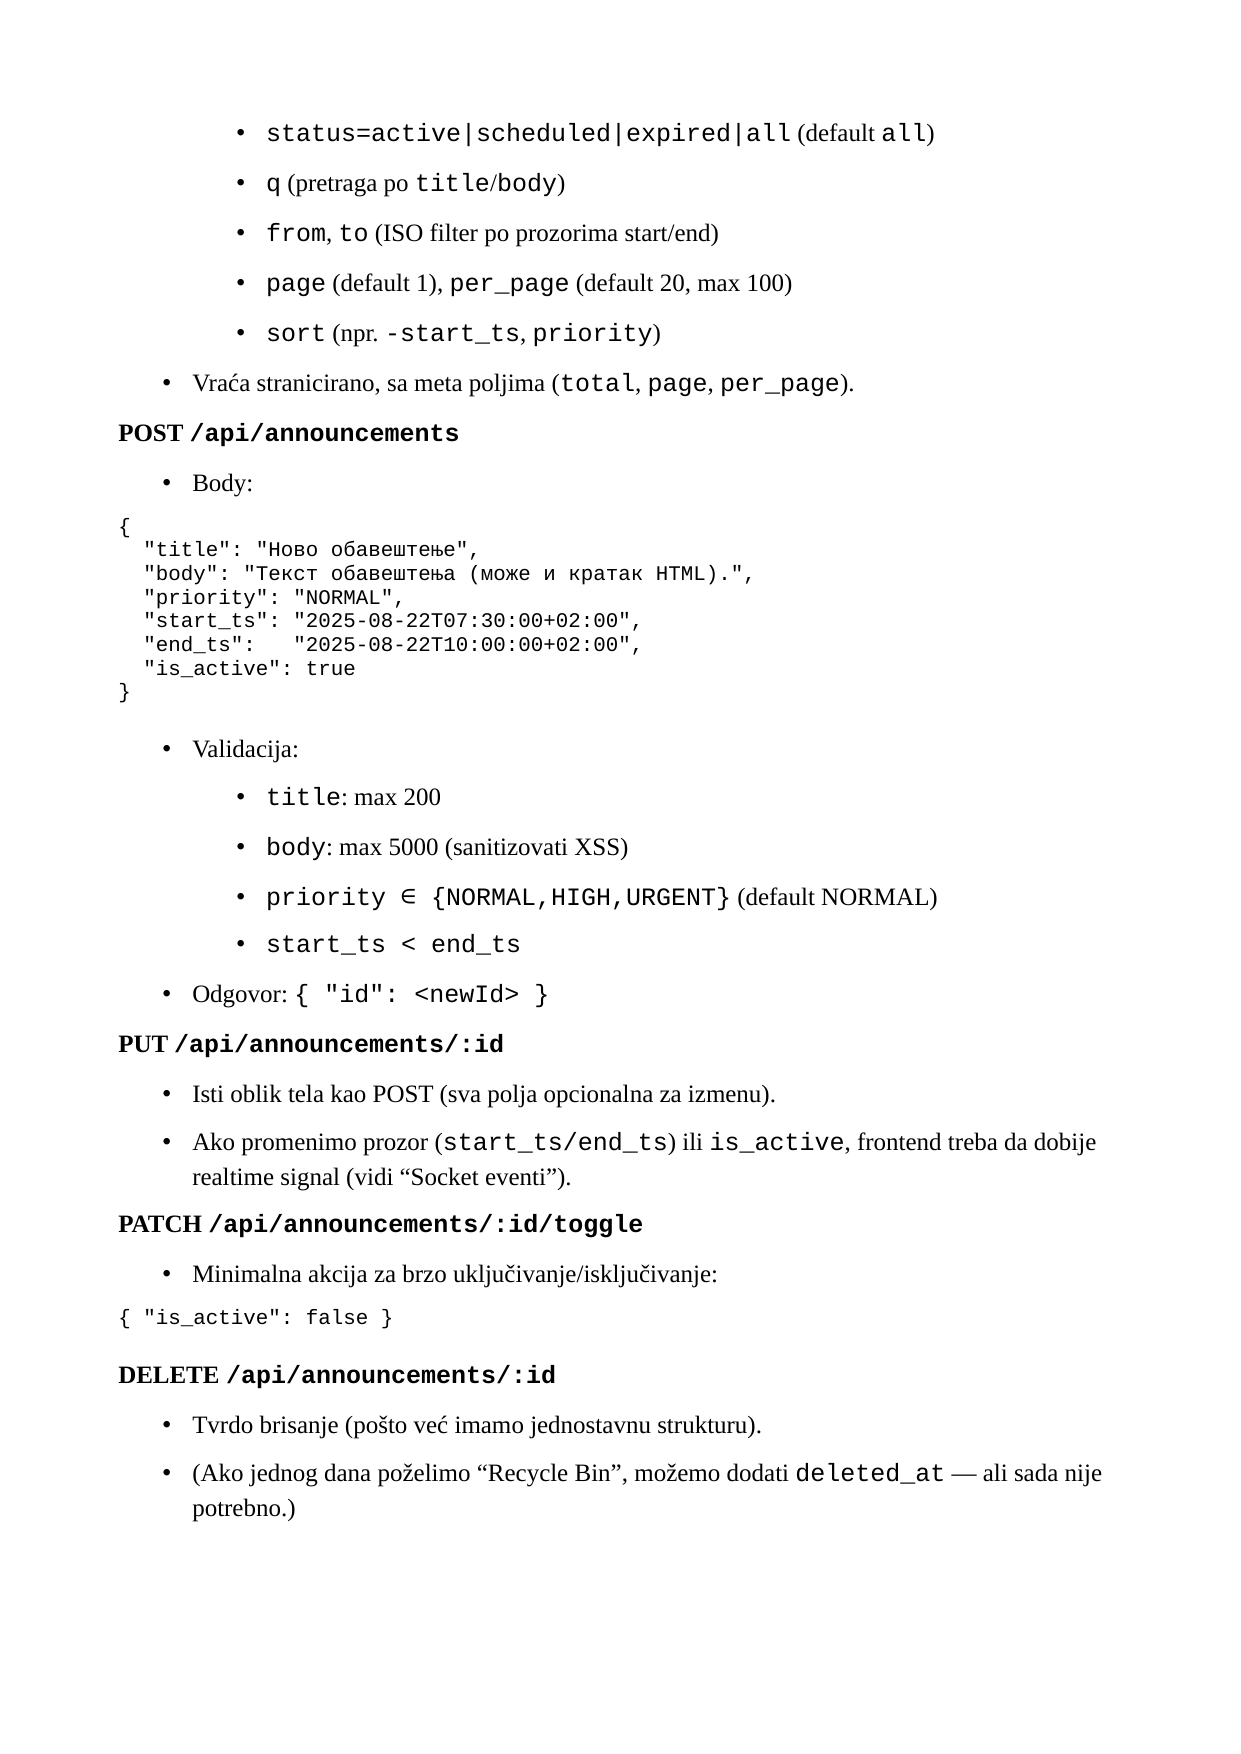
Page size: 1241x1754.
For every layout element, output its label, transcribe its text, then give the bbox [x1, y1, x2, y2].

list priority ∈ {NORMAL,HIGH,URGENT} (default NORMAL) [236, 882, 1122, 913]
list Odgovor: { "id": <newId> } [162, 979, 1122, 1010]
list status=active|scheduled|expired|all (default all) [236, 118, 1122, 149]
list from, to (ISO filter po prozorima start/end) [236, 218, 1122, 249]
text "body": "Текст обавештења (може и кратак HTML).", [118, 563, 1122, 587]
list Isti oblik tela kao POST (sva polja opcionalna za izmenu). [162, 1079, 1122, 1108]
text "end_ts": "2025-08-22T10:00:00+02:00", [118, 634, 1122, 658]
list start_ts < end_ts [236, 932, 1122, 960]
list body: max 5000 (sanitizovati XSS) [236, 832, 1122, 863]
list (Ako jednog dana poželimo “Recycle Bin”, možemo dodati deleted_at — ali sada nije potrebno.) [162, 1458, 1122, 1522]
text DELETE /api/announcements/:id [118, 1360, 1122, 1391]
list q (pretraga po title/body) [236, 168, 1122, 199]
list Ako promenimo prozor (start_ts/end_ts) ili is_active, frontend treba da dobije realtime signal (vidi “Socket eventi”). [162, 1127, 1122, 1191]
text PUT /api/announcements/:id [118, 1029, 1122, 1060]
text "start_ts": "2025-08-22T07:30:00+02:00", [118, 610, 1122, 634]
list sort (npr. -start_ts, priority) [236, 318, 1122, 349]
text "priority": "NORMAL", [118, 587, 1122, 610]
list Tvrdo brisanje (pošto već imamo jednostavnu strukturu). [162, 1410, 1122, 1439]
text POST /api/announcements [118, 418, 1122, 449]
list page (default 1), per_page (default 20, max 100) [236, 268, 1122, 299]
text { [118, 516, 1122, 539]
list Minimalna akcija za brzo uključivanje/isključivanje: [162, 1259, 1122, 1288]
list Validacija: [162, 734, 1122, 763]
list title: max 200 [236, 782, 1122, 813]
text PATCH /api/announcements/:id/toggle [118, 1209, 1122, 1240]
text } [118, 681, 1122, 705]
text "title": "Ново обавештење", [118, 539, 1122, 563]
text "is_active": true [118, 658, 1122, 681]
text { "is_active": false } [118, 1307, 1122, 1331]
list Body: [162, 468, 1122, 497]
list Vraća stranicirano, sa meta poljima (total, page, per_page). [162, 368, 1122, 399]
